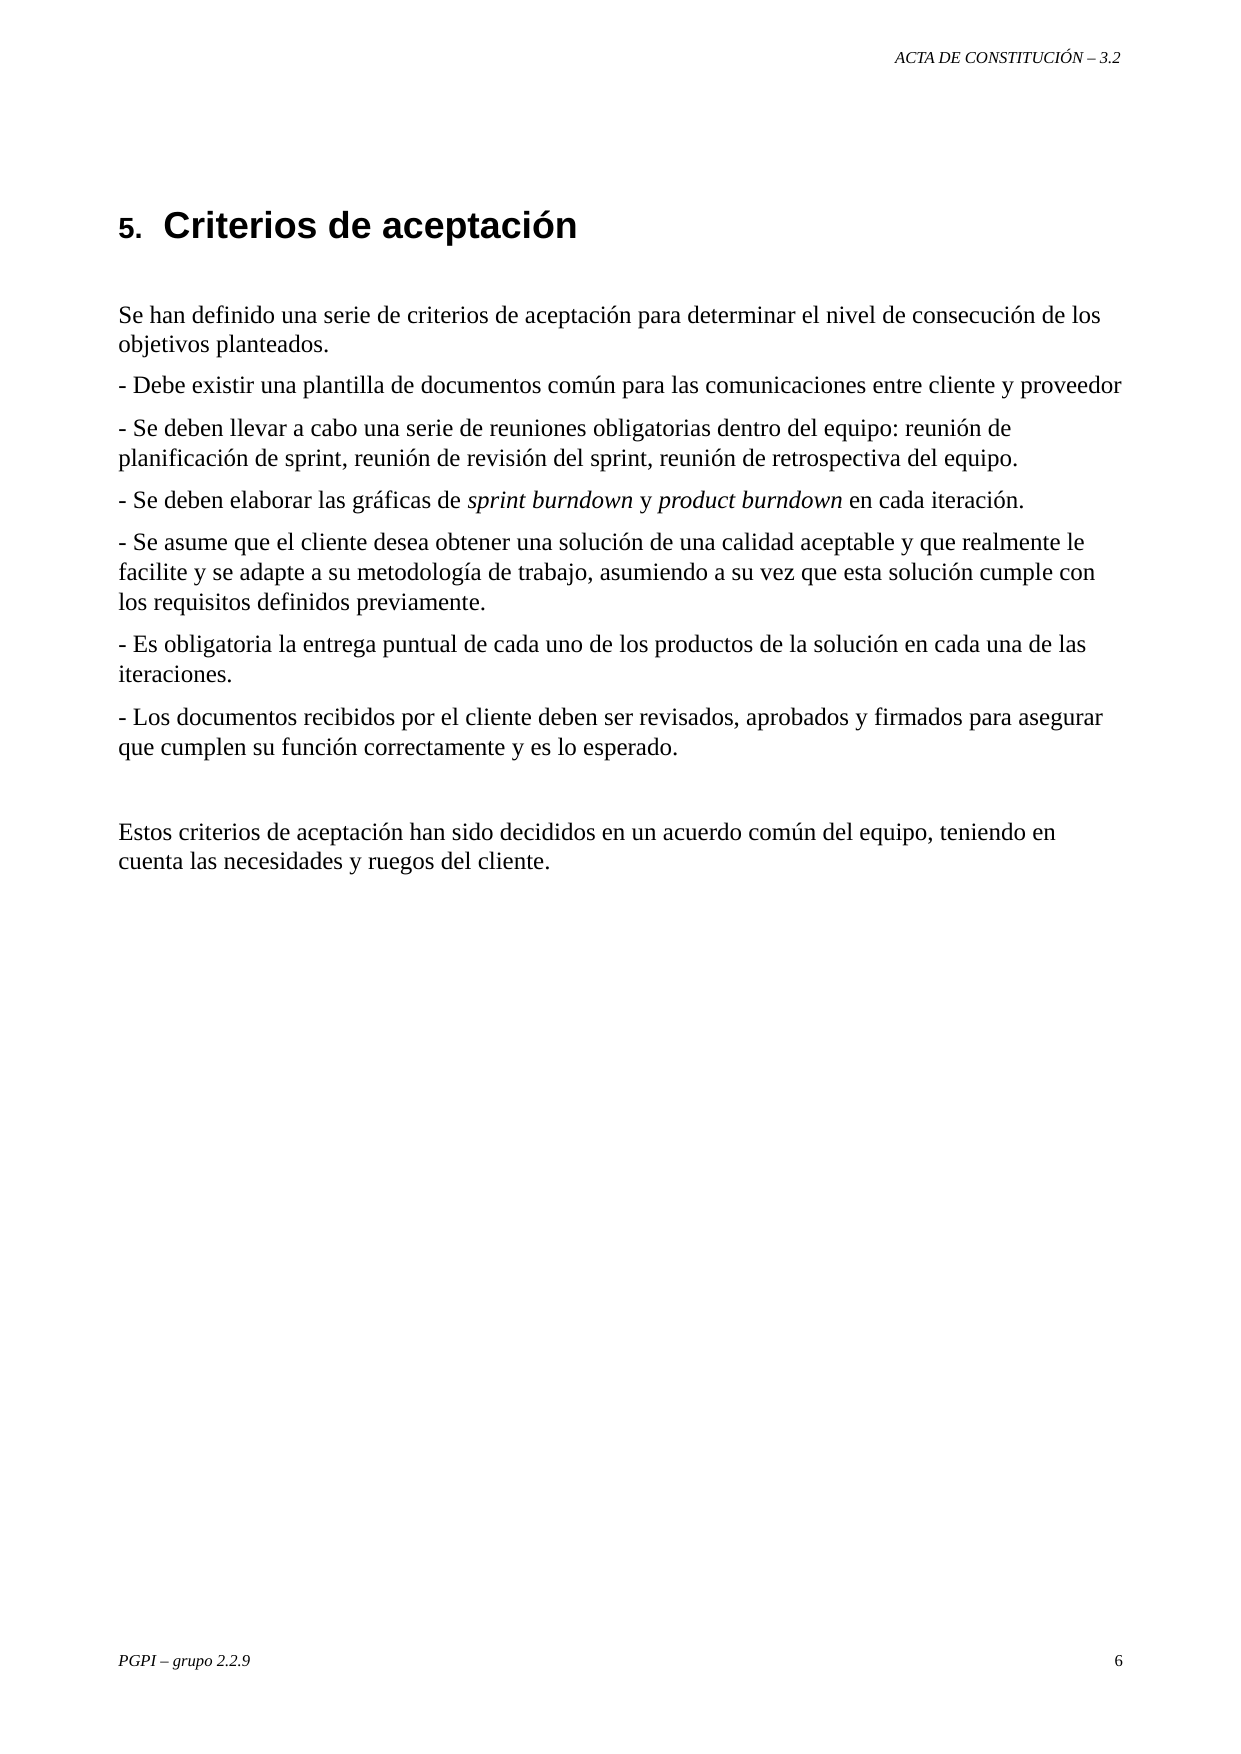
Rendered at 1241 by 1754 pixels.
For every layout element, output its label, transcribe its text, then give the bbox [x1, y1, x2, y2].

text - Se deben elaborar las gráficas de sprint burndown y product burndown en cada iteración. [81, 485, 1122, 514]
text Estos criterios de aceptación han sido decididos en un acuerdo común del equipo, teniendo en cuenta las necesidades y ruegos del cliente. [118, 817, 1122, 875]
text - Se deben llevar a cabo una serie de reuniones obligatorias dentro del equipo: reunión de planificación de sprint, reunión de revisión del sprint, reunión de retrospectiva del equipo. [81, 413, 1122, 471]
text - Se asume que el cliente desea obtener una solución de una calidad aceptable y que realmente le facilite y se adapte a su metodología de trabajo, asumiendo a su vez que esta solución cumple con los requisitos definidos previamente. [81, 527, 1122, 616]
text - Los documentos recibidos por el cliente deben ser revisados, aprobados y firmados para asegurar que cumplen su función correctamente y es lo esperado. [81, 702, 1122, 761]
subtitle 5. Criterios de aceptación [118, 203, 1122, 247]
text Se han definido una serie de criterios de aceptación para determinar el nivel de consecución de los objetivos planteados. [118, 300, 1122, 358]
text - Debe existir una plantilla de documentos común para las comunicaciones entre cliente y proveedor [81, 370, 1122, 399]
text - Es obligatoria la entrega puntual de cada uno de los productos de la solución en cada una de las iteraciones. [81, 629, 1122, 688]
